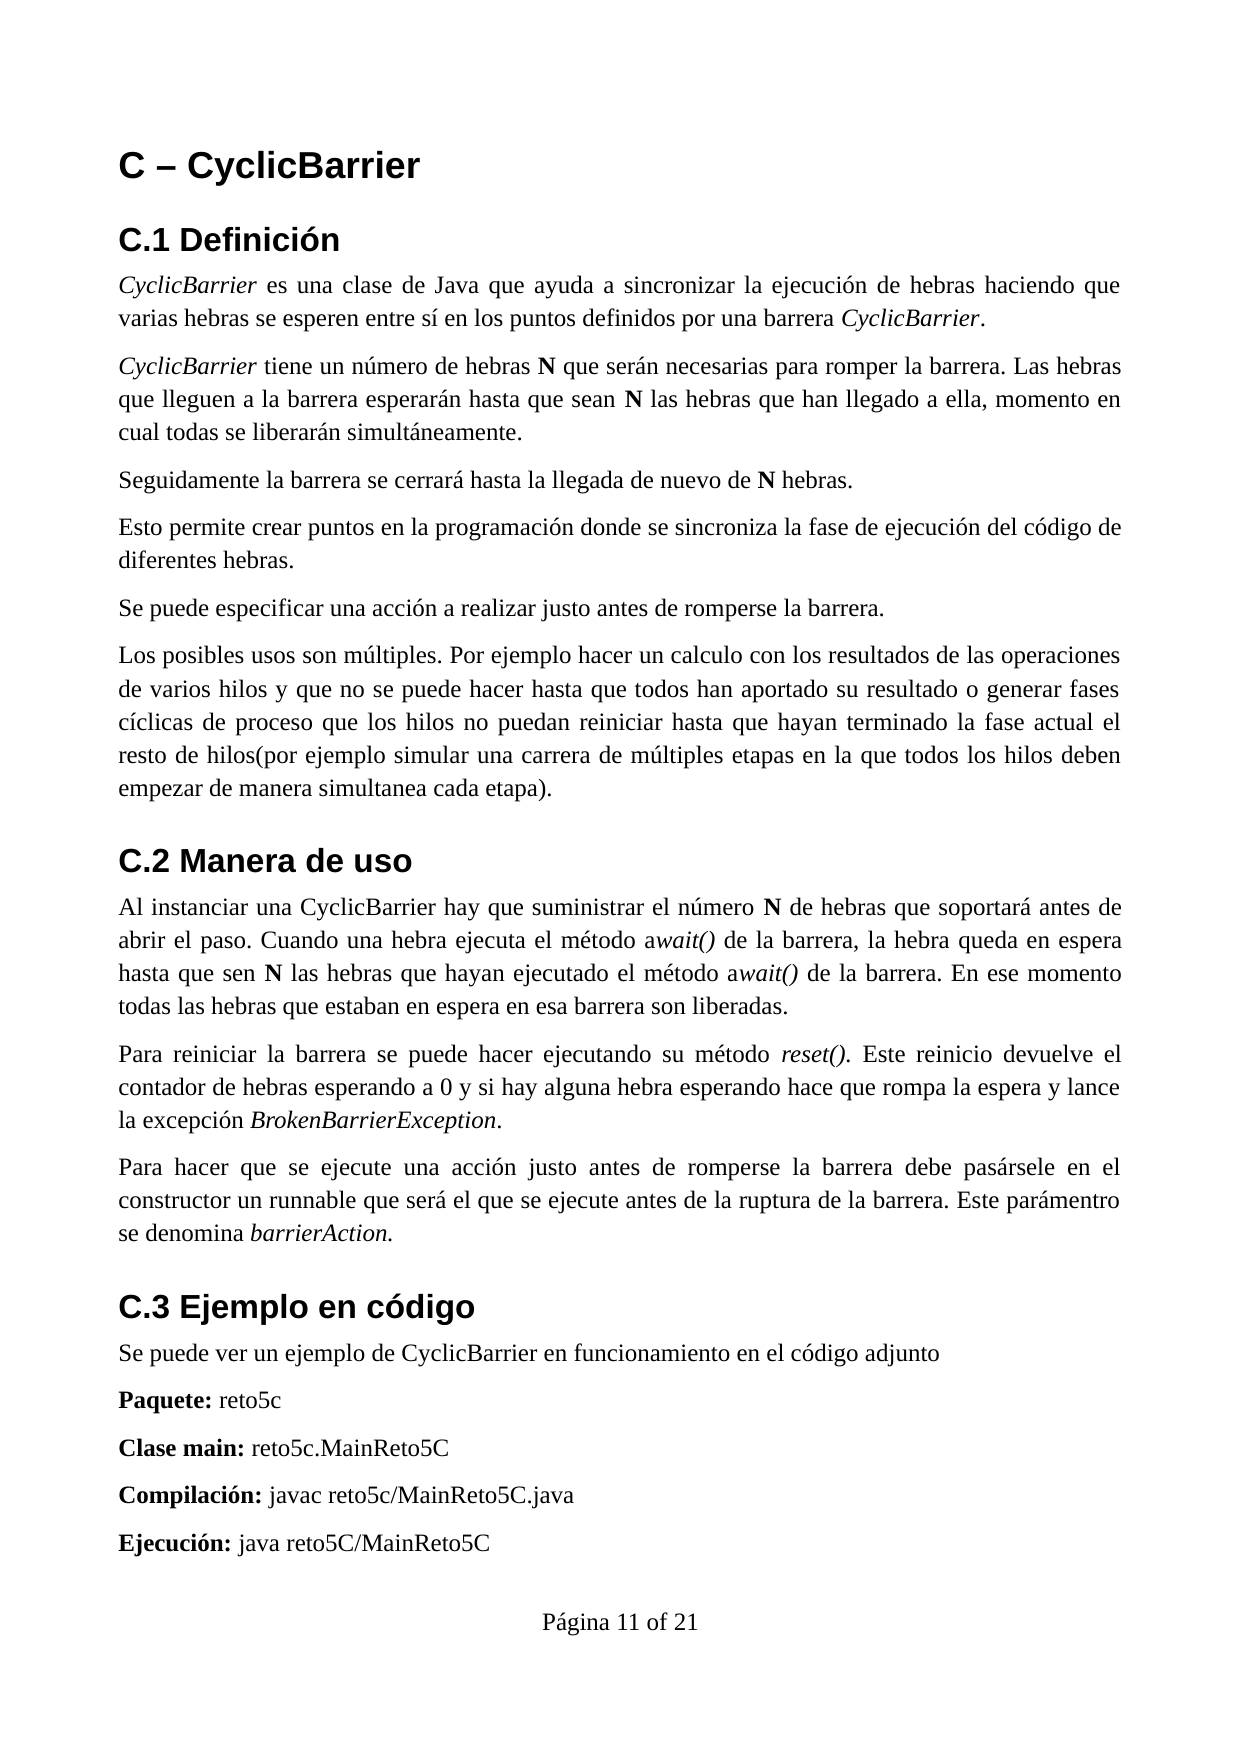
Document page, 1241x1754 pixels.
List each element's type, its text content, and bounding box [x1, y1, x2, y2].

text Ejecución: java reto5C/MainReto5C [118, 1528, 1122, 1557]
text Para hacer que se ejecute una acción justo antes de romperse la barrera debe pasársele en el constructor un runnable que será el que se ejecute antes de la ruptura de la barrera. Este parámentro se denomina barrierAction. [118, 1152, 1122, 1247]
subtitle C.1 Definición [118, 219, 1122, 258]
text Esto permite crear puntos en la programación donde se sincroniza la fase de ejecución del código de diferentes hebras. [118, 512, 1122, 574]
text Al instanciar una CyclicBarrier hay que suministrar el número N de hebras que soportará antes de abrir el paso. Cuando una hebra ejecuta el método await() de la barrera, la hebra queda en espera hasta que sen N las hebras que hayan ejecutado el método await() de la barrera. En ese momento todas las hebras que estaban en espera en esa barrera son liberadas. [118, 892, 1122, 1020]
text Los posibles usos son múltiples. Por ejemplo hacer un calculo con los resultados de las operaciones de varios hilos y que no se puede hacer hasta que todos han aportado su resultado o generar fases cíclicas de proceso que los hilos no puedan reiniciar hasta que hayan terminado la fase actual el resto de hilos(por ejemplo simular una carrera de múltiples etapas en la que todos los hilos deben empezar de manera simultanea cada etapa). [118, 641, 1122, 801]
text Paquete: reto5c [118, 1385, 1122, 1414]
text Se puede ver un ejemplo de CyclicBarrier en funcionamiento en el código adjunto [118, 1338, 1122, 1367]
subtitle C.2 Manera de uso [118, 841, 1122, 879]
text CyclicBarrier es una clase de Java que ayuda a sincronizar la ejecución de hebras haciendo que varias hebras se esperen entre sí en los puntos definidos por una barrera CyclicBarrier. [118, 271, 1122, 332]
text CyclicBarrier tiene un número de hebras N que serán necesarias para romper la barrera. Las hebras que lleguen a la barrera esperarán hasta que sean N las hebras que han llegado a ella, momento en cual todas se liberarán simultáneamente. [118, 351, 1122, 446]
subtitle C.3 Ejemplo en código [118, 1287, 1122, 1325]
text Clase main: reto5c.MainReto5C [118, 1433, 1122, 1462]
text Seguidamente la barrera se cerrará hasta la llegada de nuevo de N hebras. [118, 465, 1122, 493]
text Para reiniciar la barrera se puede hacer ejecutando su método reset(). Este reinicio devuelve el contador de hebras esperando a 0 y si hay alguna hebra esperando hace que rompa la espera y lance la excepción BrokenBarrierException. [118, 1039, 1122, 1133]
subtitle C – CyclicBarrier [118, 143, 1122, 186]
text Compilación: javac reto5c/MainReto5C.java [118, 1481, 1122, 1509]
text Se puede especificar una acción a realizar justo antes de romperse la barrera. [118, 593, 1122, 622]
